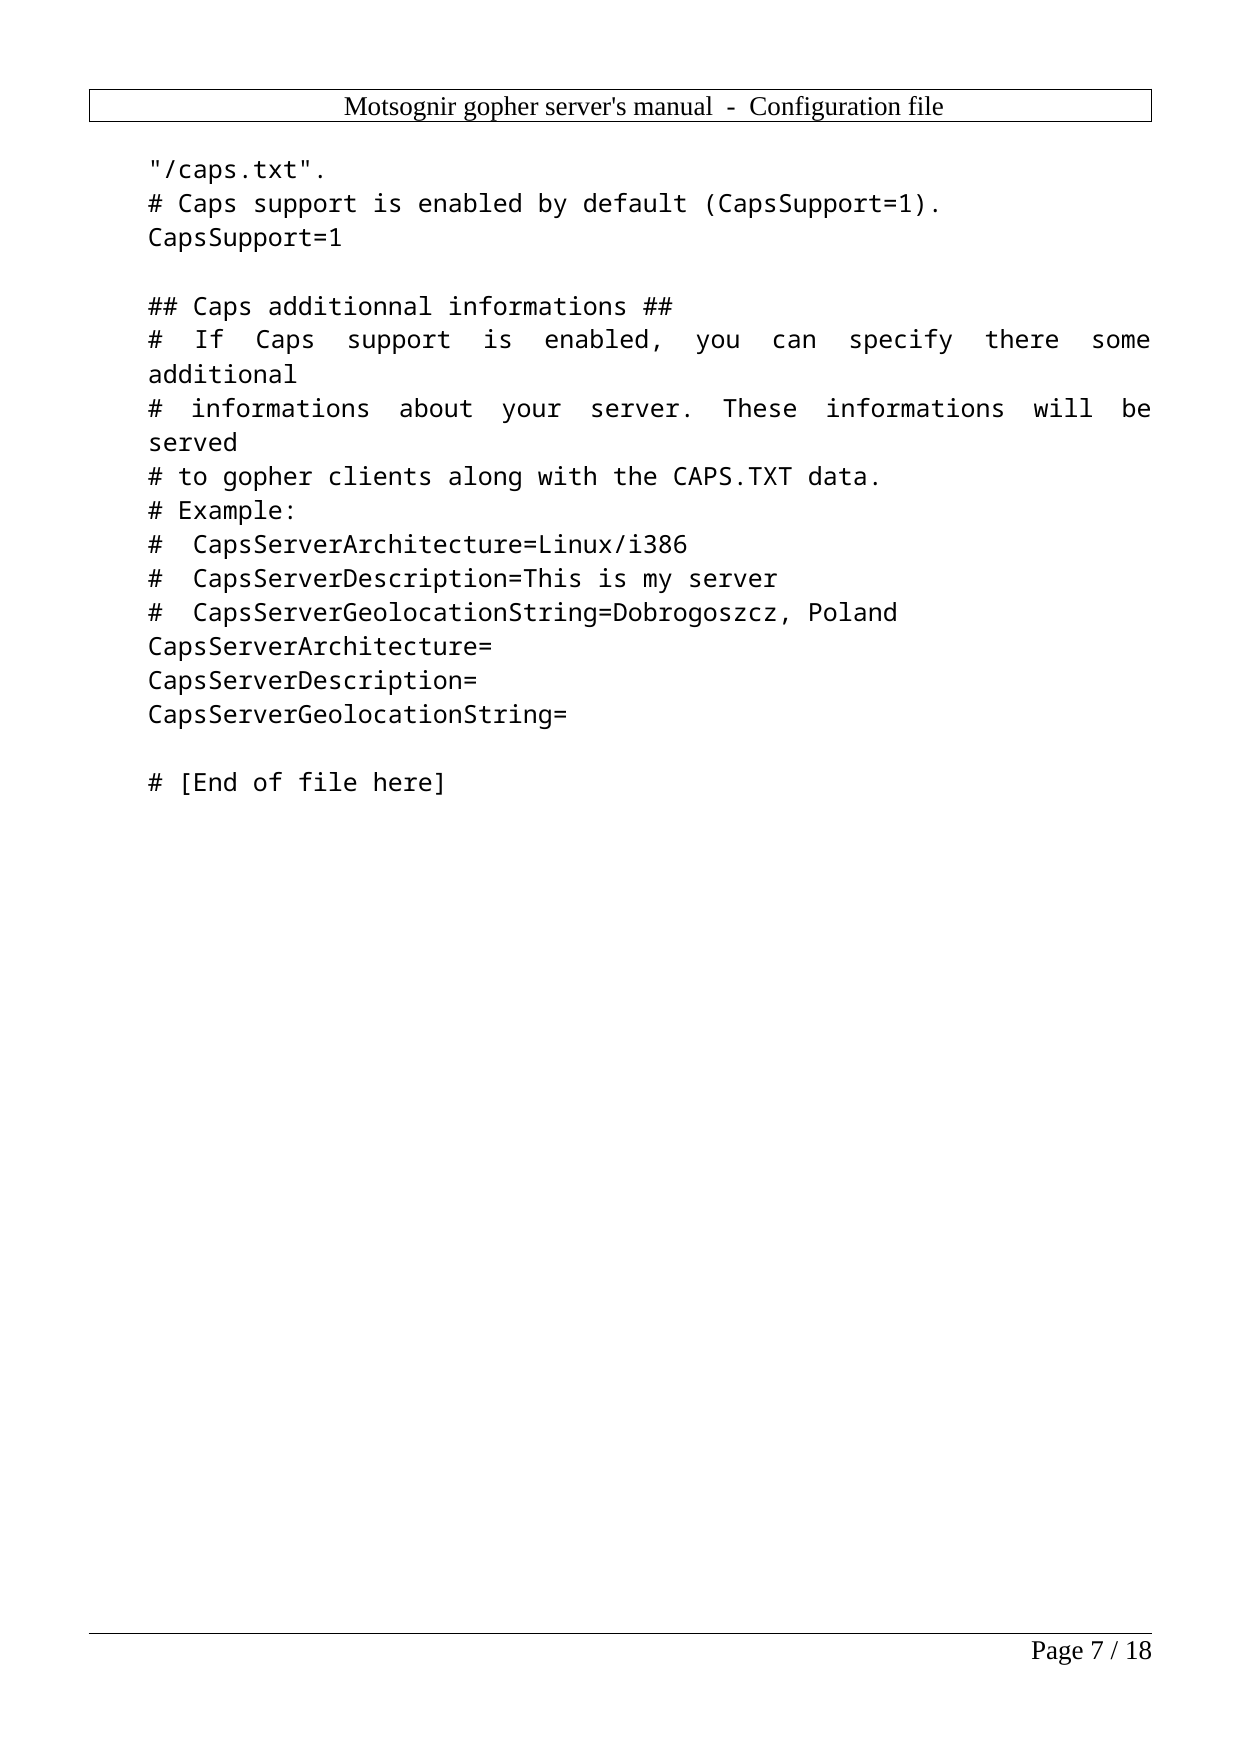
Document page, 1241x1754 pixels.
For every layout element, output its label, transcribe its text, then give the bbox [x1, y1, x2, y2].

text CapsSupport=1 [148, 220, 1152, 254]
text "/caps.txt". [148, 152, 1152, 186]
text # CapsServerArchitecture=Linux/i386 [148, 527, 1152, 561]
text CapsServerDescription= [148, 663, 1152, 697]
text # Caps support is enabled by default (CapsSupport=1). [148, 186, 1152, 220]
text # If Caps support is enabled, you can specify there some additional [148, 322, 1152, 390]
text CapsServerArchitecture= [148, 629, 1152, 663]
text # CapsServerGeolocationString=Dobrogoszcz, Poland [148, 595, 1152, 629]
text # CapsServerDescription=This is my server [148, 561, 1152, 595]
text CapsServerGeolocationString= [148, 697, 1152, 731]
text # [End of file here] [148, 765, 1152, 799]
text # Example: [148, 492, 1152, 527]
text # to gopher clients along with the CAPS.TXT data. [148, 458, 1152, 492]
text # informations about your server. These informations will be served [148, 390, 1152, 458]
text ## Caps additionnal informations ## [148, 288, 1152, 322]
